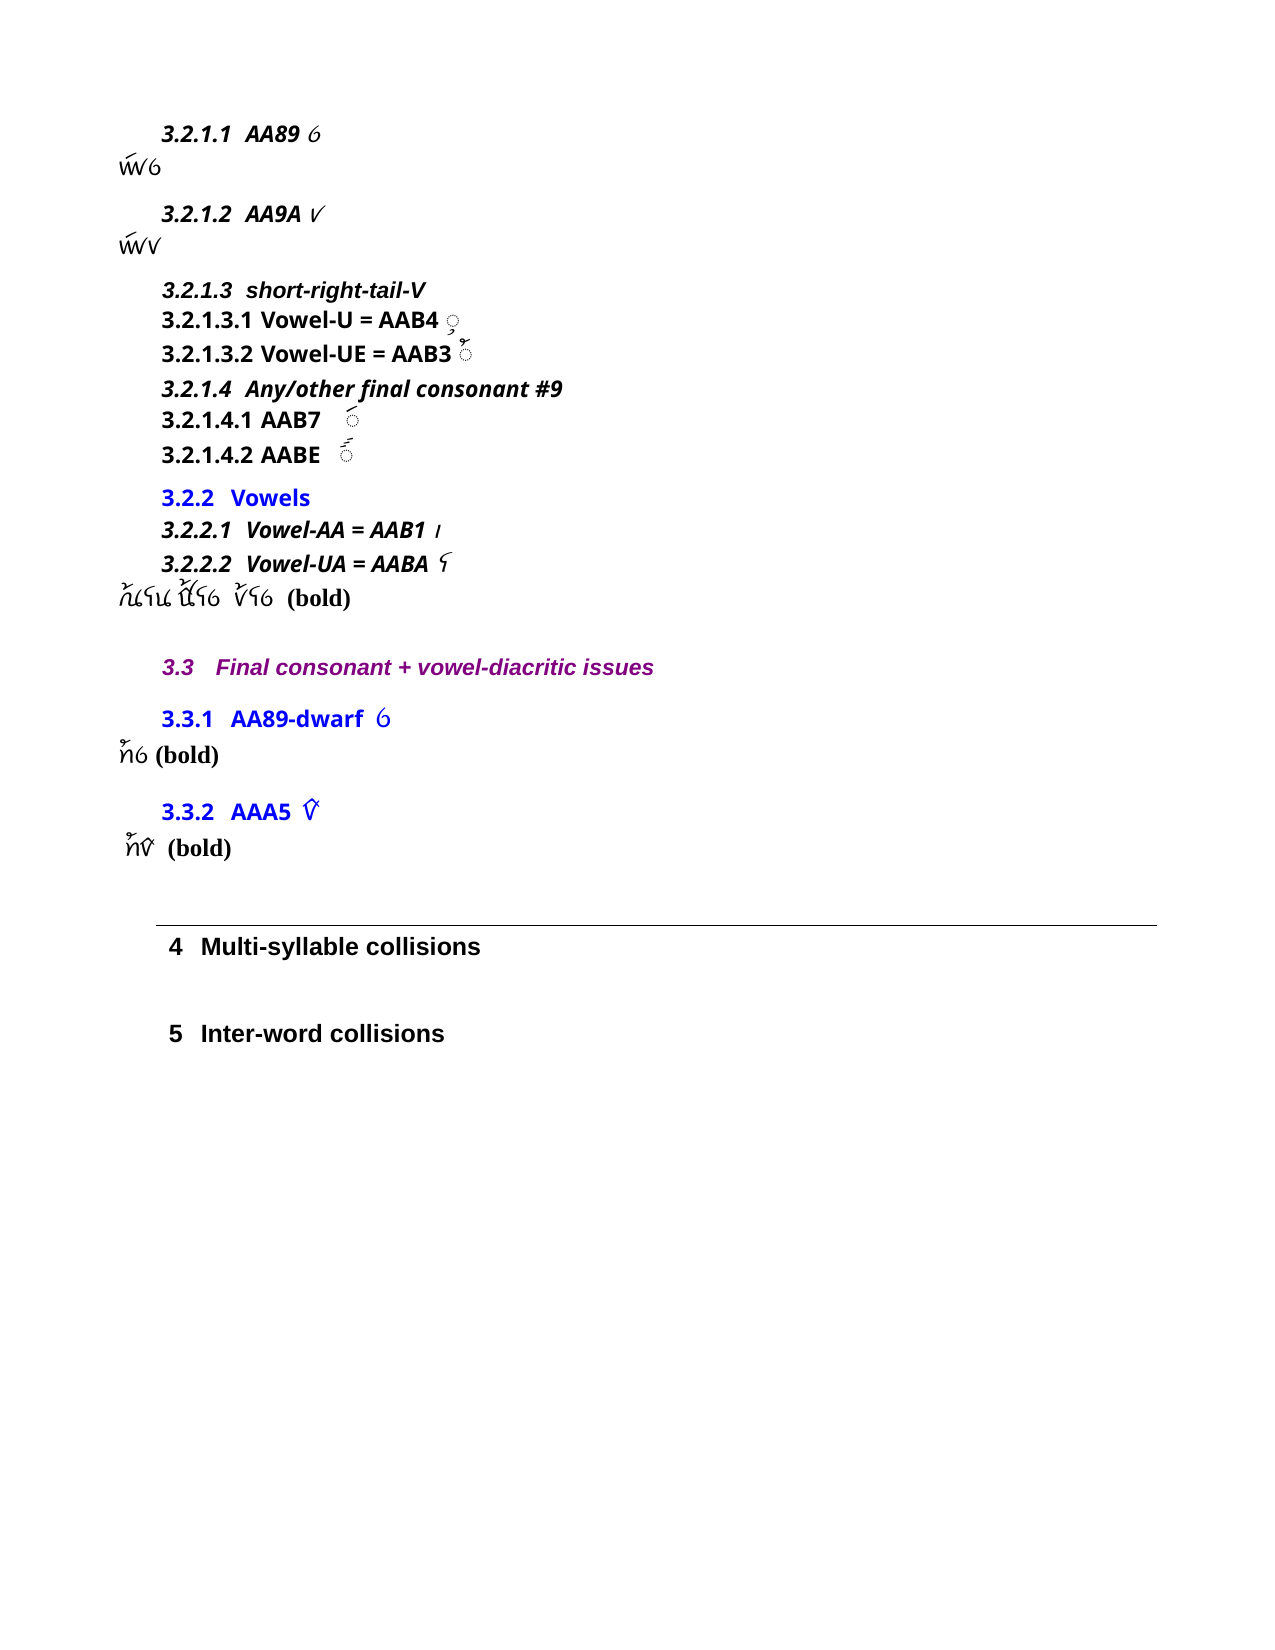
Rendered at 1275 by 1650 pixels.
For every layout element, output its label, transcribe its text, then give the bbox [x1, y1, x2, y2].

subtitle AABE ꪾ [156, 439, 1157, 473]
subtitle Vowel-U = AAB4 ꪴ [156, 304, 1157, 338]
subtitle short-right-tail-V [156, 277, 1157, 304]
subtitle AA9A ꪚ [156, 198, 1157, 232]
subtitle Inter-word collisions [156, 1012, 1157, 1054]
text ꪀꪳꪥ (bold) [118, 833, 1157, 866]
subtitle AAB7 ꪷ [156, 404, 1157, 439]
text ꪛꪷꪉ [118, 153, 1157, 185]
subtitle Final consonant + vowel-diacritic issues [156, 654, 1157, 680]
text ꪄ꫁ꪺꪙ ꪠ꫁ꪺꪉ ꪚ꫁ꪺꪉ (bold) [118, 583, 1157, 616]
subtitle AAA5 ꪥ [156, 795, 1157, 833]
subtitle Vowel-AA = AAB1 ꪱ [156, 514, 1157, 548]
subtitle AA89 ꪉ [156, 118, 1157, 153]
subtitle Multi-syllable collisions [156, 926, 1157, 961]
subtitle AA89-dwarf ꪉ [156, 702, 1157, 740]
subtitle Vowels [156, 482, 1157, 514]
subtitle Vowel-UE = AAB3 ꪳ [156, 338, 1157, 373]
subtitle Vowel-UA = AABA ꪺ [156, 548, 1157, 583]
subtitle Any/other final consonant #9 [156, 373, 1157, 404]
text ꪀꪳꪉ (bold) [118, 740, 1157, 773]
text ꪛꪷꪚ [118, 232, 1157, 265]
